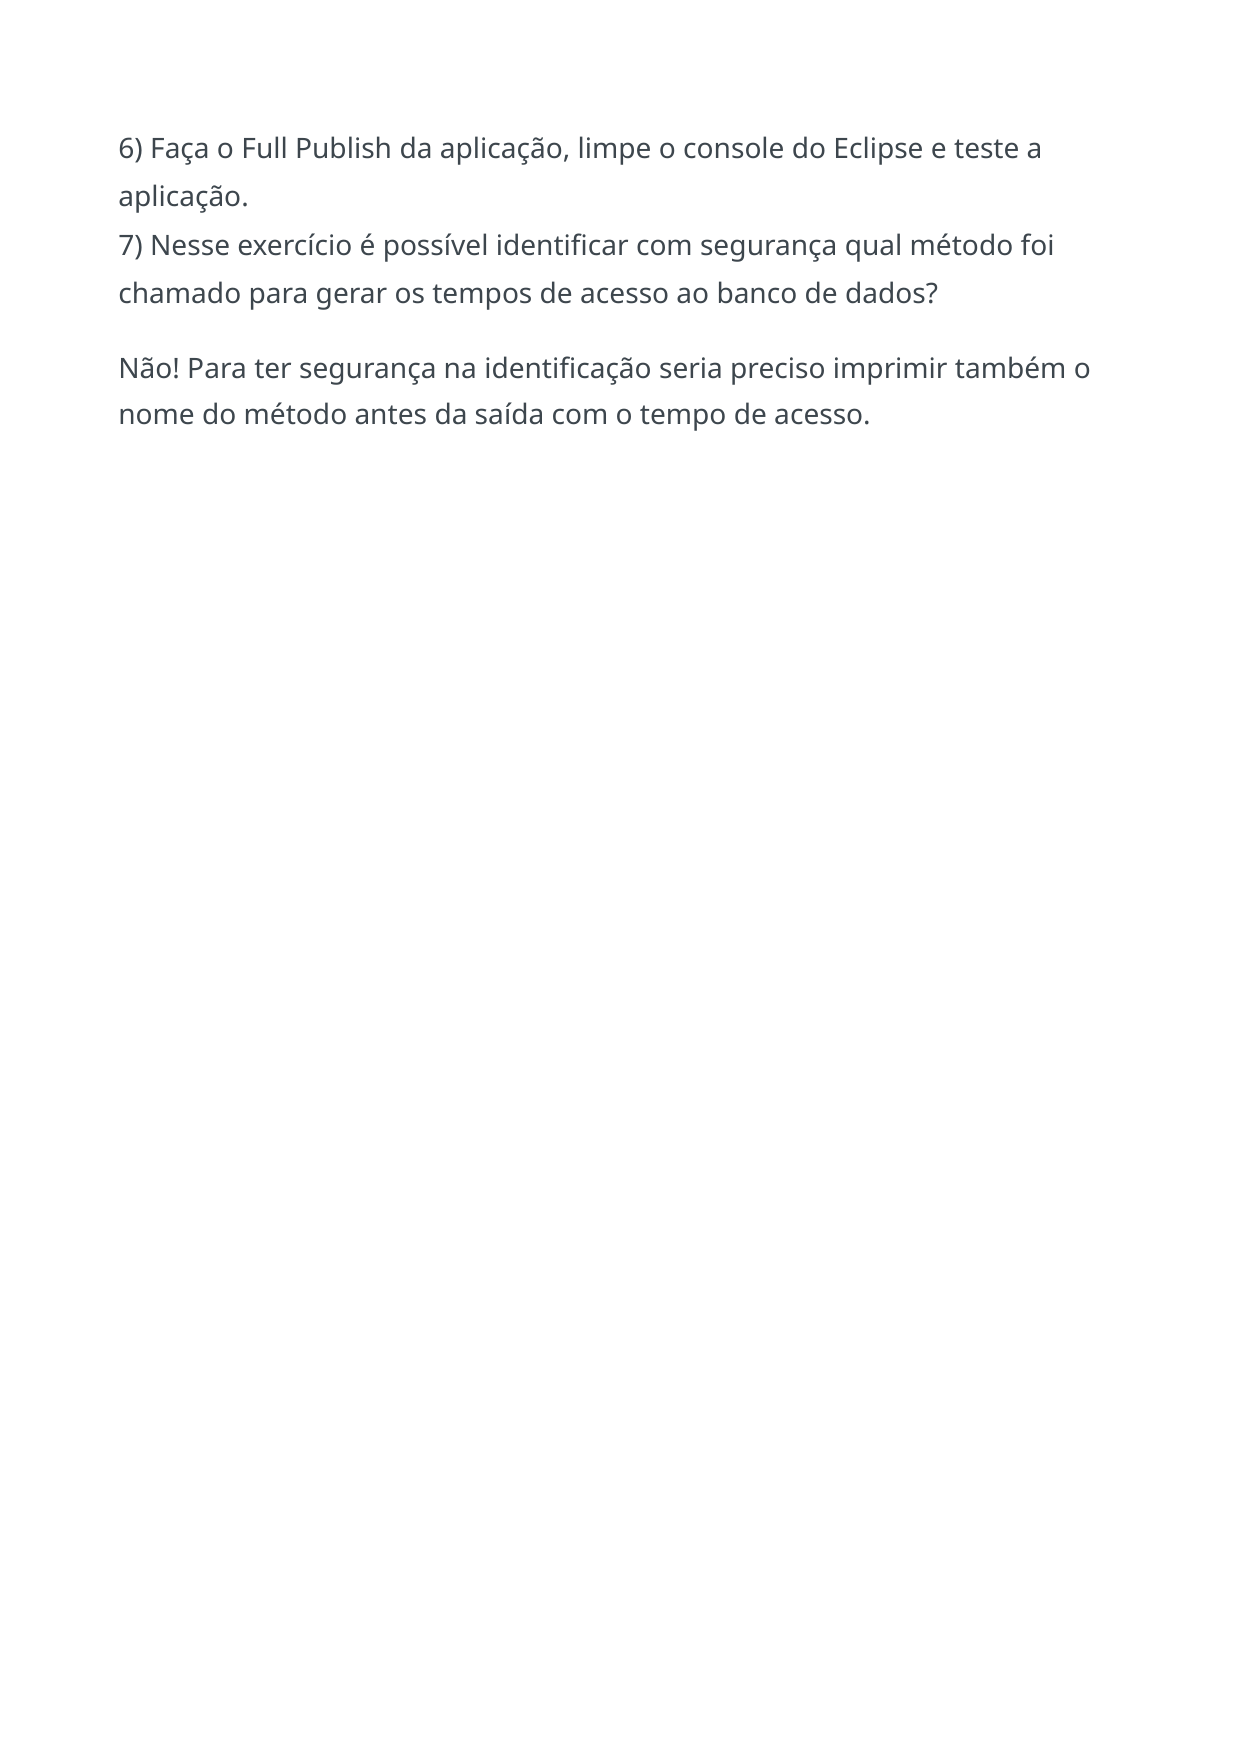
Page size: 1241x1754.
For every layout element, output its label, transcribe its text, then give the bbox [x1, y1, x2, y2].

text 6) Faça o Full Publish da aplicação, limpe o console do Eclipse e teste a aplicação. [118, 118, 1122, 215]
text 7) Nesse exercício é possível identificar com segurança qual método foi chamado para gerar os tempos de acesso ao banco de dados? [118, 215, 1122, 312]
text Não! Para ter segurança na identificação seria preciso imprimir também o nome do método antes da saída com o tempo de acesso. [118, 312, 1122, 432]
